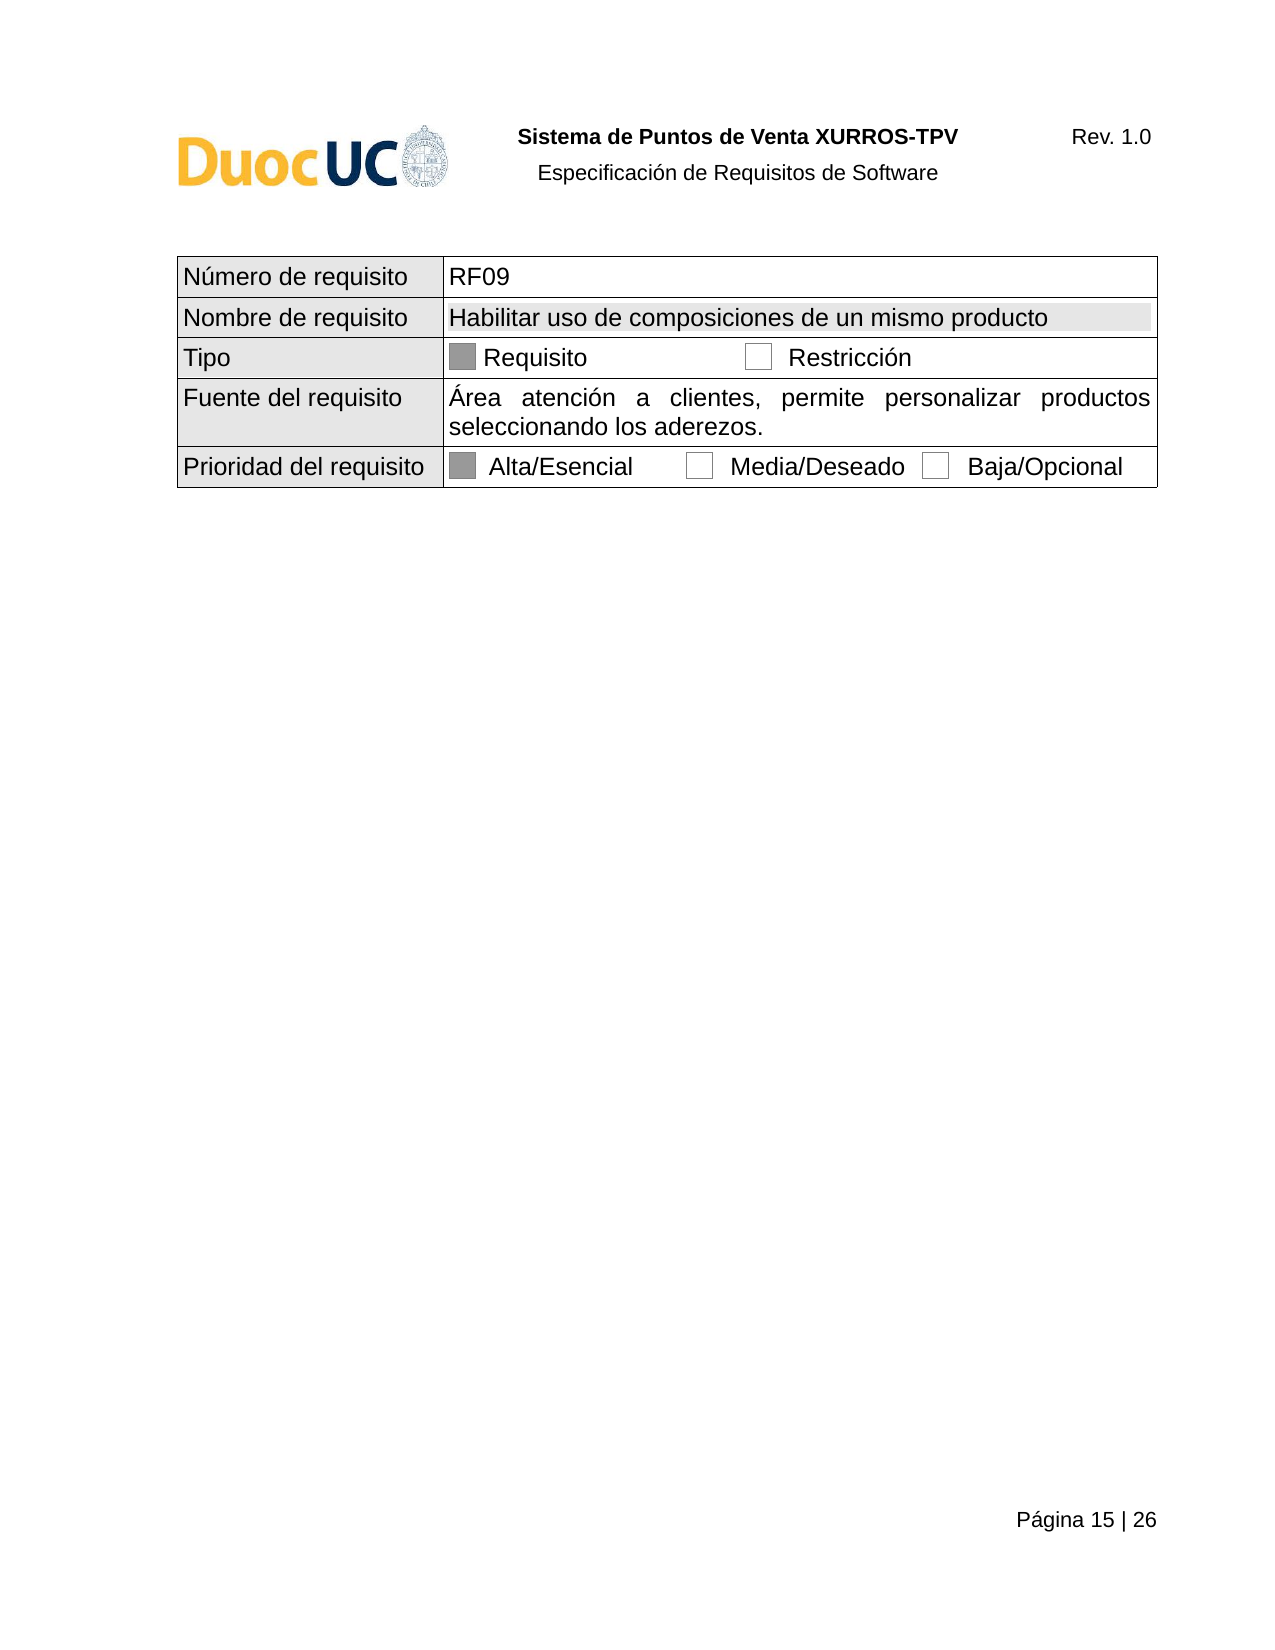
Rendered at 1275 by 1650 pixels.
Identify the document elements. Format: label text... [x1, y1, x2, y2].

table_cell Área atención a clientes, permite personalizar productos seleccionando los aderezos. [444, 379, 1157, 446]
picture [178, 125, 449, 187]
table_header Número de requisito [178, 257, 443, 297]
table_cell Requisito Restricción [444, 338, 1157, 377]
table_cell Habilitar uso de composiciones de un mismo producto [444, 298, 1157, 337]
table_cell Tipo [178, 338, 443, 377]
table_header RF09 [444, 257, 1157, 297]
table_cell Nombre de requisito [178, 298, 443, 337]
table_cell Alta/Esencial Media/Deseado Baja/Opcional [444, 447, 1157, 487]
table_cell Fuente del requisito [178, 379, 443, 446]
table_cell Prioridad del requisito [178, 447, 443, 487]
